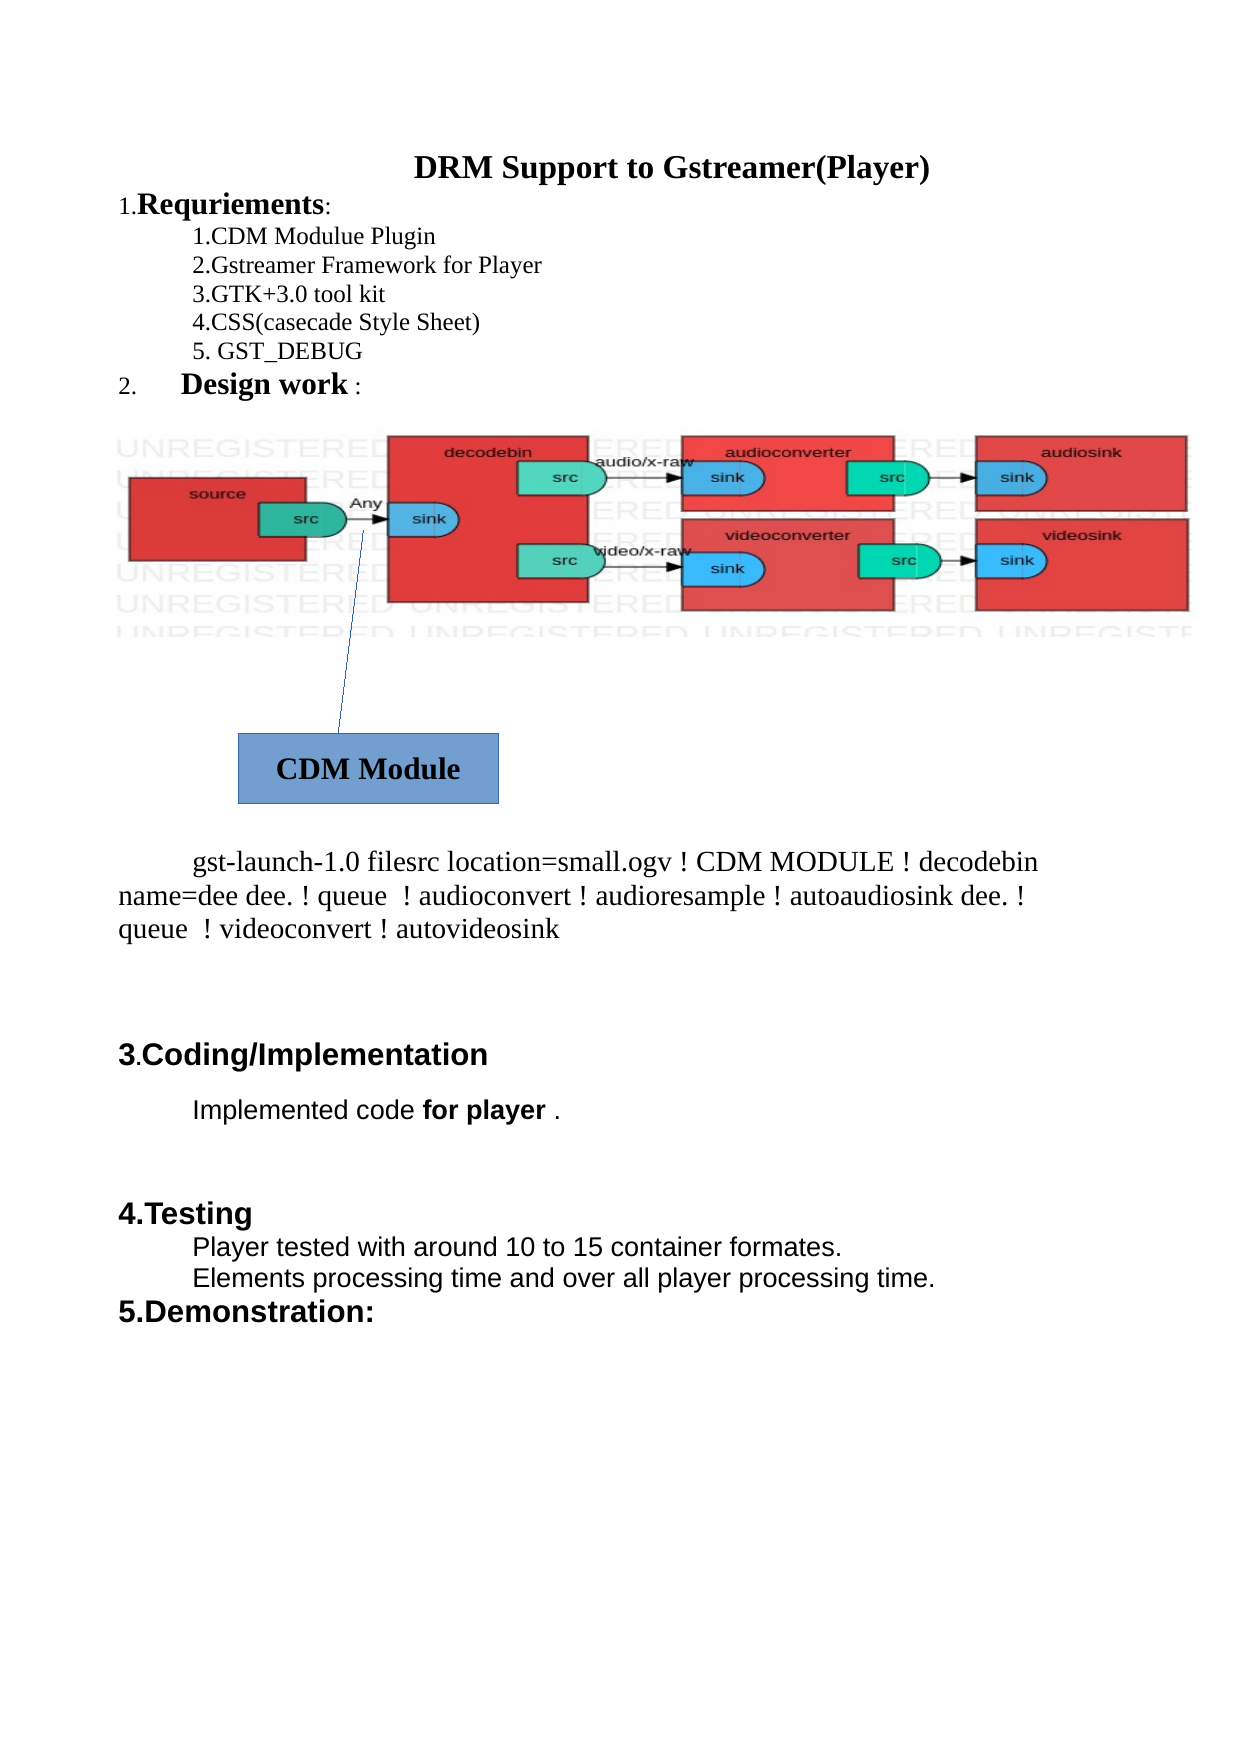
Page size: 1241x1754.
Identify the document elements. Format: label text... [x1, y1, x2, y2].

text gst-launch-1.0 filesrc location=small.ogv ! CDM MODULE ! decodebin name=dee dee. ! queue ! audioconvert ! audioresample ! autoaudiosink dee. ! queue ! videoconvert ! autovideosink [118, 844, 1122, 945]
text 3.Coding/Implementation [118, 1036, 1122, 1072]
text 5.Demonstration: [118, 1293, 1122, 1329]
text 5. GST_DEBUG [118, 336, 1122, 365]
text DRM Support to Gstreamer(Player) [118, 147, 1122, 185]
text CDM Module [118, 751, 238, 787]
text Implemented code for player . [118, 1094, 1122, 1125]
text 1.CDM Modulue Plugin [118, 221, 1122, 250]
text 4.CSS(casecade Style Sheet) [118, 307, 1122, 336]
text CDM Module [499, 751, 1122, 787]
picture [116, 426, 1192, 637]
text 1.Requriements: [118, 185, 1122, 221]
text 4.Testing [118, 1195, 1122, 1231]
text 2. Design work : [118, 365, 1122, 401]
text Player tested with around 10 to 15 container formates. [118, 1231, 1122, 1262]
text 3.GTK+3.0 tool kit [118, 279, 1122, 307]
text Elements processing time and over all player processing time. [118, 1262, 1122, 1293]
text 2.Gstreamer Framework for Player [118, 250, 1122, 279]
